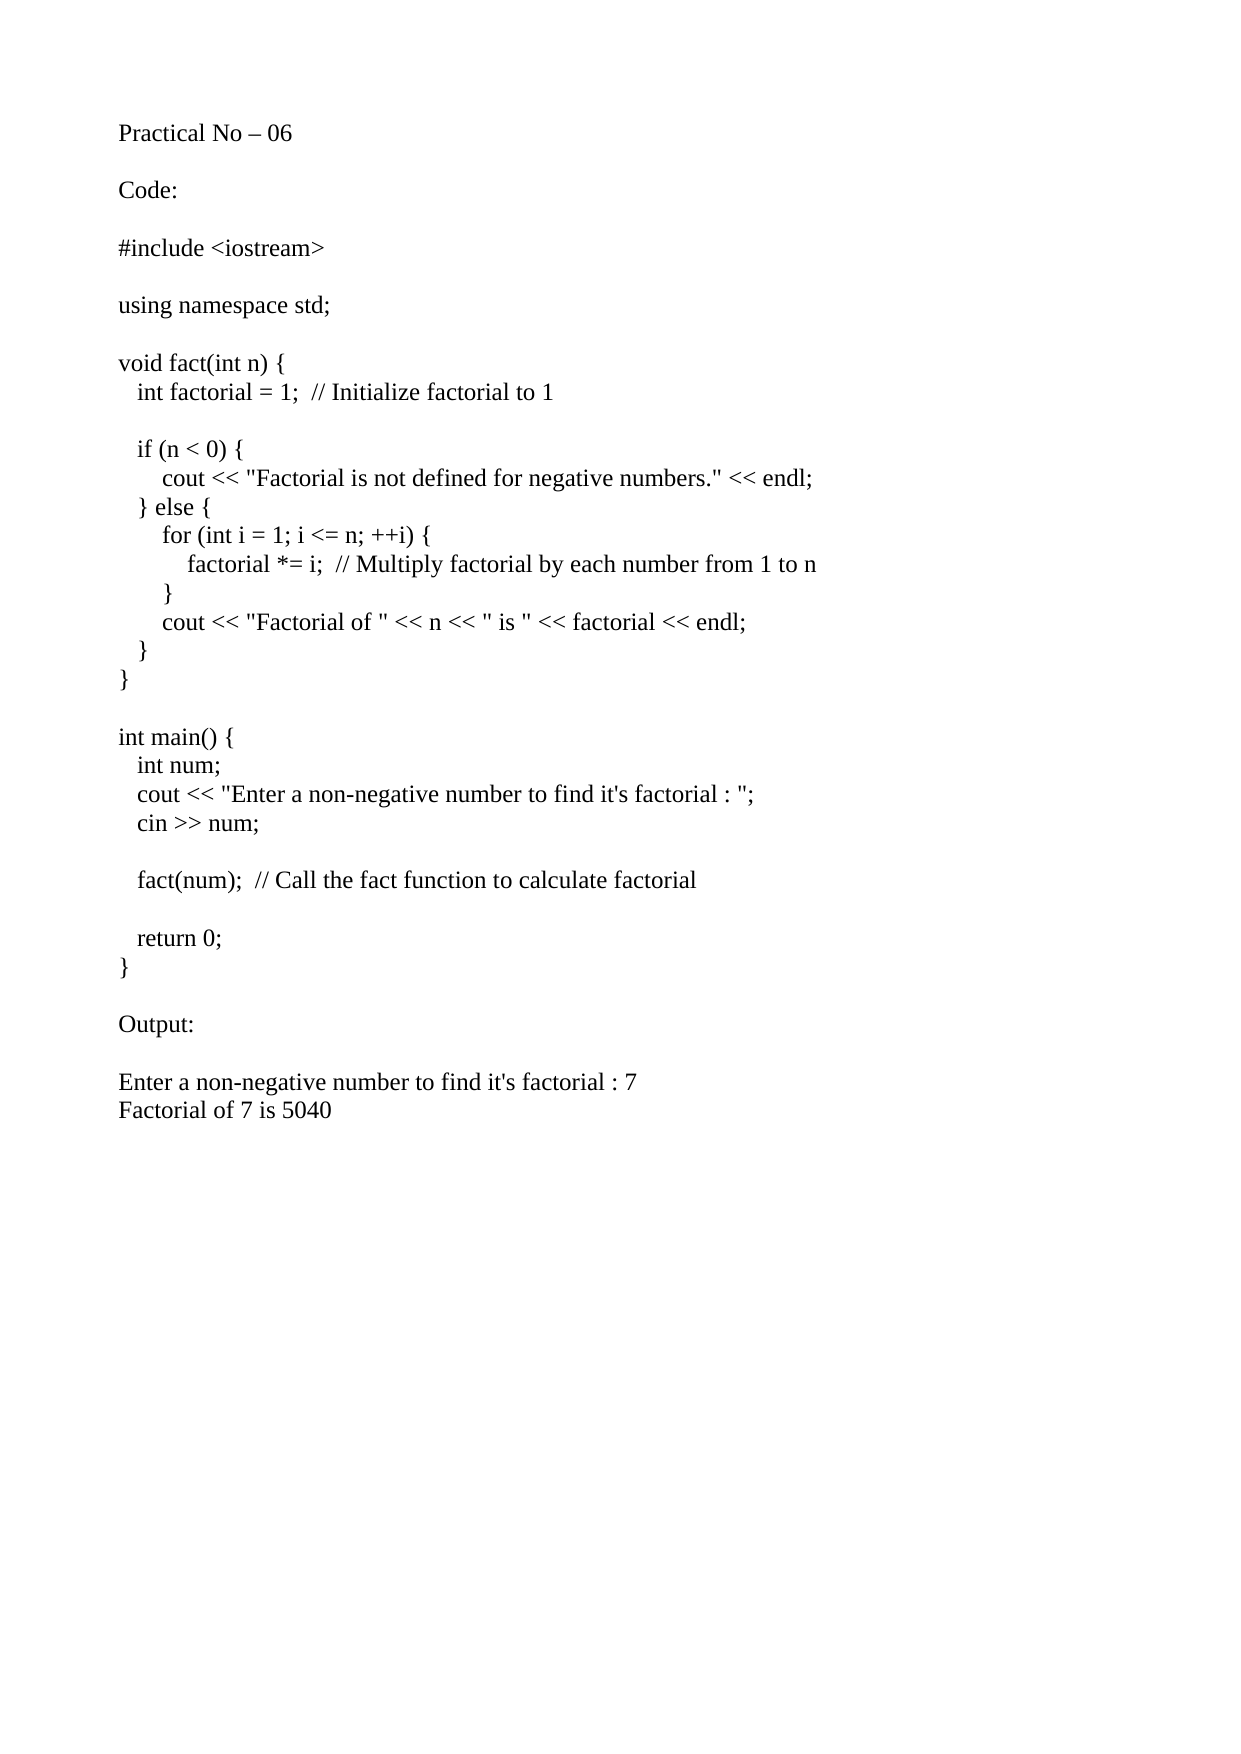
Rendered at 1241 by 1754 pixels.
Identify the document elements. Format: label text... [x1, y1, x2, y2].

text } else { [118, 492, 1122, 521]
text Enter a non-negative number to find it's factorial : 7 [118, 1067, 1122, 1096]
text for (int i = 1; i <= n; ++i) { [118, 521, 1122, 549]
text Factorial of 7 is 5040 [118, 1096, 1122, 1124]
text } [118, 578, 1122, 607]
text cout << "Enter a non-negative number to find it's factorial : "; [118, 779, 1122, 808]
text cin >> num; [118, 808, 1122, 837]
text cout << "Factorial is not defined for negative numbers." << endl; [118, 463, 1122, 492]
text } [118, 664, 1122, 693]
text #include <iostream> [118, 233, 1122, 262]
text } [118, 636, 1122, 664]
text using namespace std; [118, 291, 1122, 319]
text factorial *= i; // Multiply factorial by each number from 1 to n [118, 549, 1122, 578]
text Output: [118, 1009, 1122, 1038]
text Practical No – 06 [118, 118, 1122, 147]
text Code: [118, 176, 1122, 204]
text int main() { [118, 722, 1122, 751]
text if (n < 0) { [118, 434, 1122, 463]
text cout << "Factorial of " << n << " is " << factorial << endl; [118, 607, 1122, 636]
text fact(num); // Call the fact function to calculate factorial [118, 866, 1122, 894]
text } [118, 952, 1122, 981]
text int factorial = 1; // Initialize factorial to 1 [118, 377, 1122, 406]
text void fact(int n) { [118, 348, 1122, 377]
text return 0; [118, 923, 1122, 952]
text int num; [118, 751, 1122, 779]
